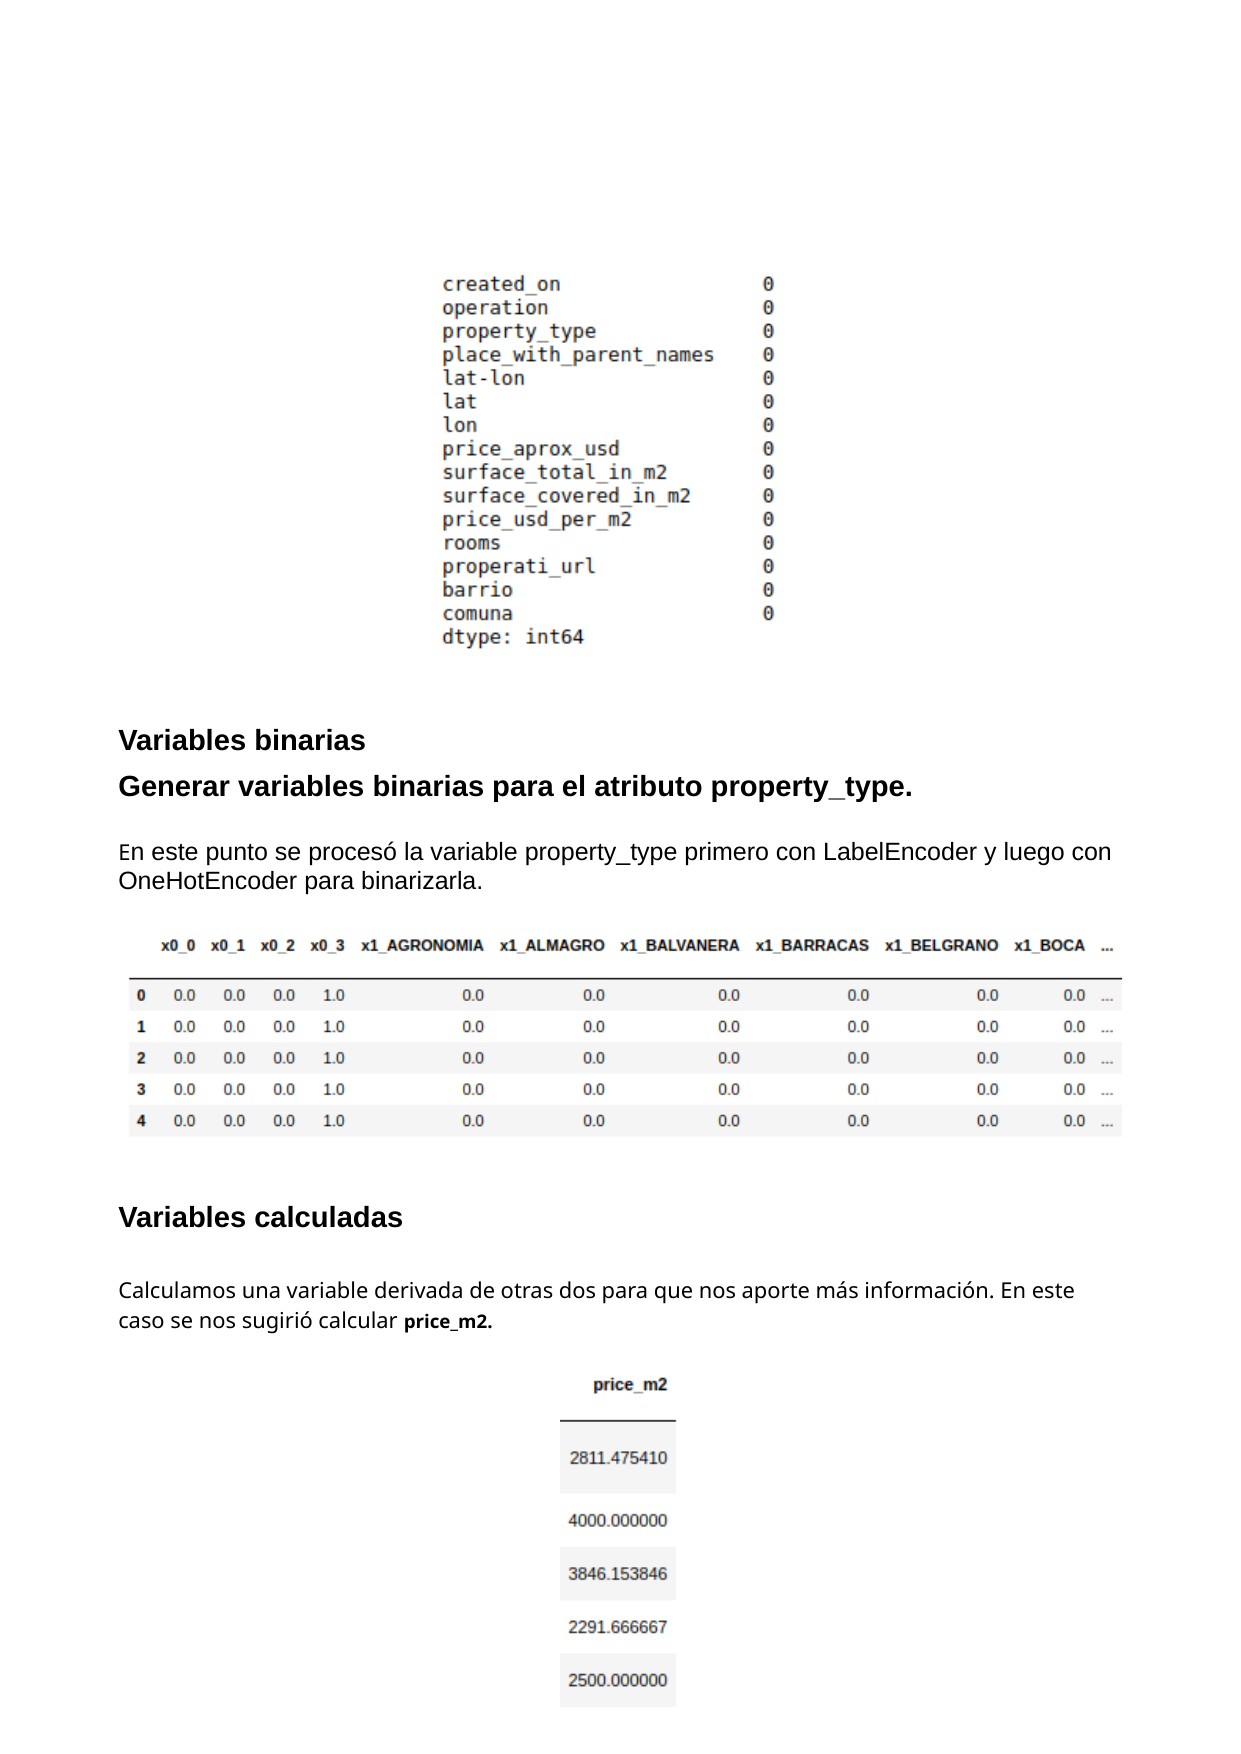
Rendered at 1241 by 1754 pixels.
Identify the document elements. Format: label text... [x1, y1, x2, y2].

picture [433, 267, 807, 658]
picture [118, 924, 1123, 1145]
text En este punto se procesó la variable property_type primero con LabelEncoder y luego con OneHotEncoder para binarizarla. [118, 836, 1122, 895]
text Calculamos una variable derivada de otras dos para que nos aporte más información. En este caso se nos sugirió calcular price_m2. [118, 1275, 1122, 1335]
picture [560, 1364, 681, 1707]
subtitle Variables calculadas [118, 1199, 1122, 1233]
subtitle Generar variables binarias para el atributo property_type. [118, 769, 1122, 803]
subtitle Variables binarias [118, 723, 1122, 757]
